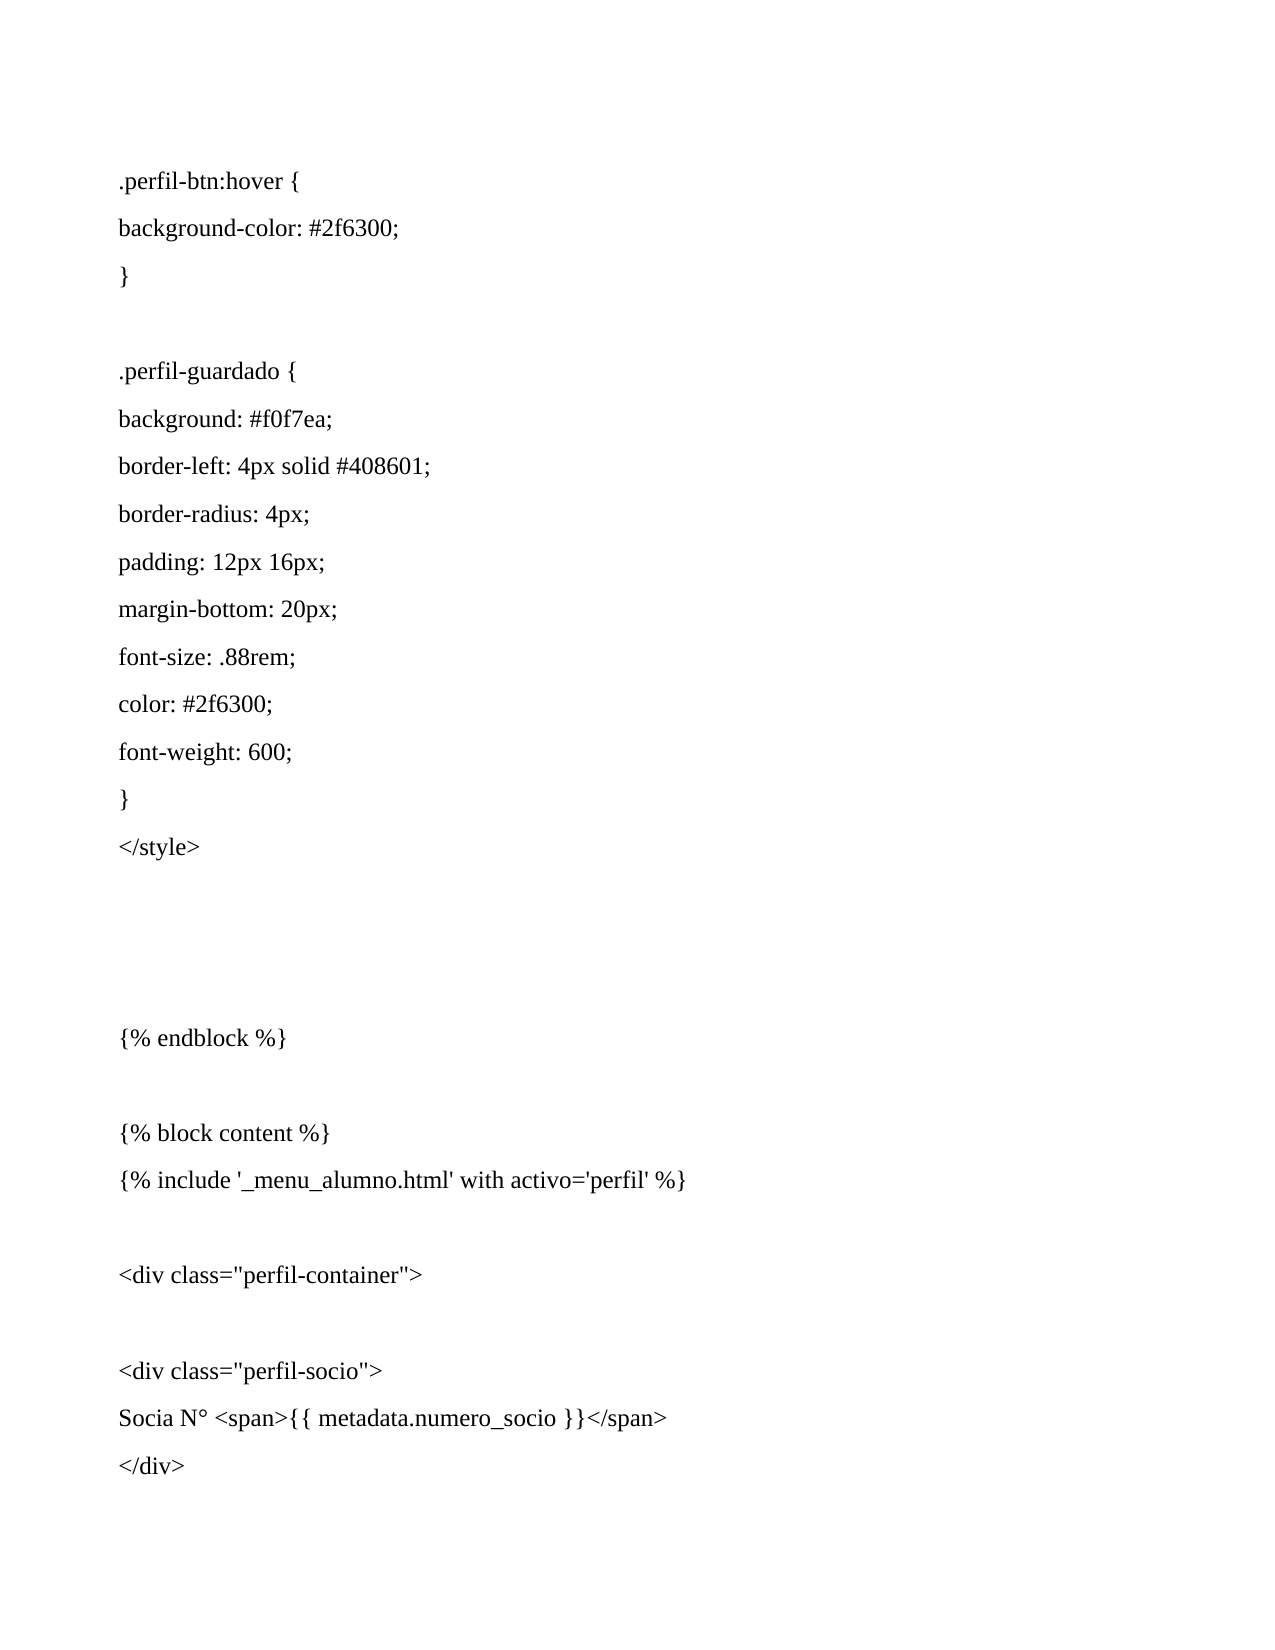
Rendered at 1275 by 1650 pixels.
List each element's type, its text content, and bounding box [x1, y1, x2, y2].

text {% include '_menu_alumno.html' with activo='perfil' %} [118, 1165, 1157, 1194]
text margin-bottom: 20px; [118, 594, 1157, 623]
text {% block content %} [118, 1118, 1157, 1147]
text </div> [118, 1451, 1157, 1480]
text color: #2f6300; [118, 689, 1157, 718]
text <div class="perfil-container"> [118, 1261, 1157, 1289]
text background: #f0f7ea; [118, 404, 1157, 432]
text padding: 12px 16px; [118, 547, 1157, 575]
text border-radius: 4px; [118, 499, 1157, 528]
text Socia N° <span>{{ metadata.numero_socio }}</span> [118, 1403, 1157, 1432]
text font-size: .88rem; [118, 642, 1157, 671]
text .perfil-guardado { [118, 356, 1157, 385]
text {% endblock %} [118, 1023, 1157, 1051]
text background-color: #2f6300; [118, 213, 1157, 242]
text .perfil-btn:hover { [118, 166, 1157, 194]
text font-weight: 600; [118, 737, 1157, 766]
text border-left: 4px solid #408601; [118, 451, 1157, 480]
text } [118, 784, 1157, 813]
text } [118, 261, 1157, 290]
text </style> [118, 832, 1157, 861]
text <div class="perfil-socio"> [118, 1356, 1157, 1384]
